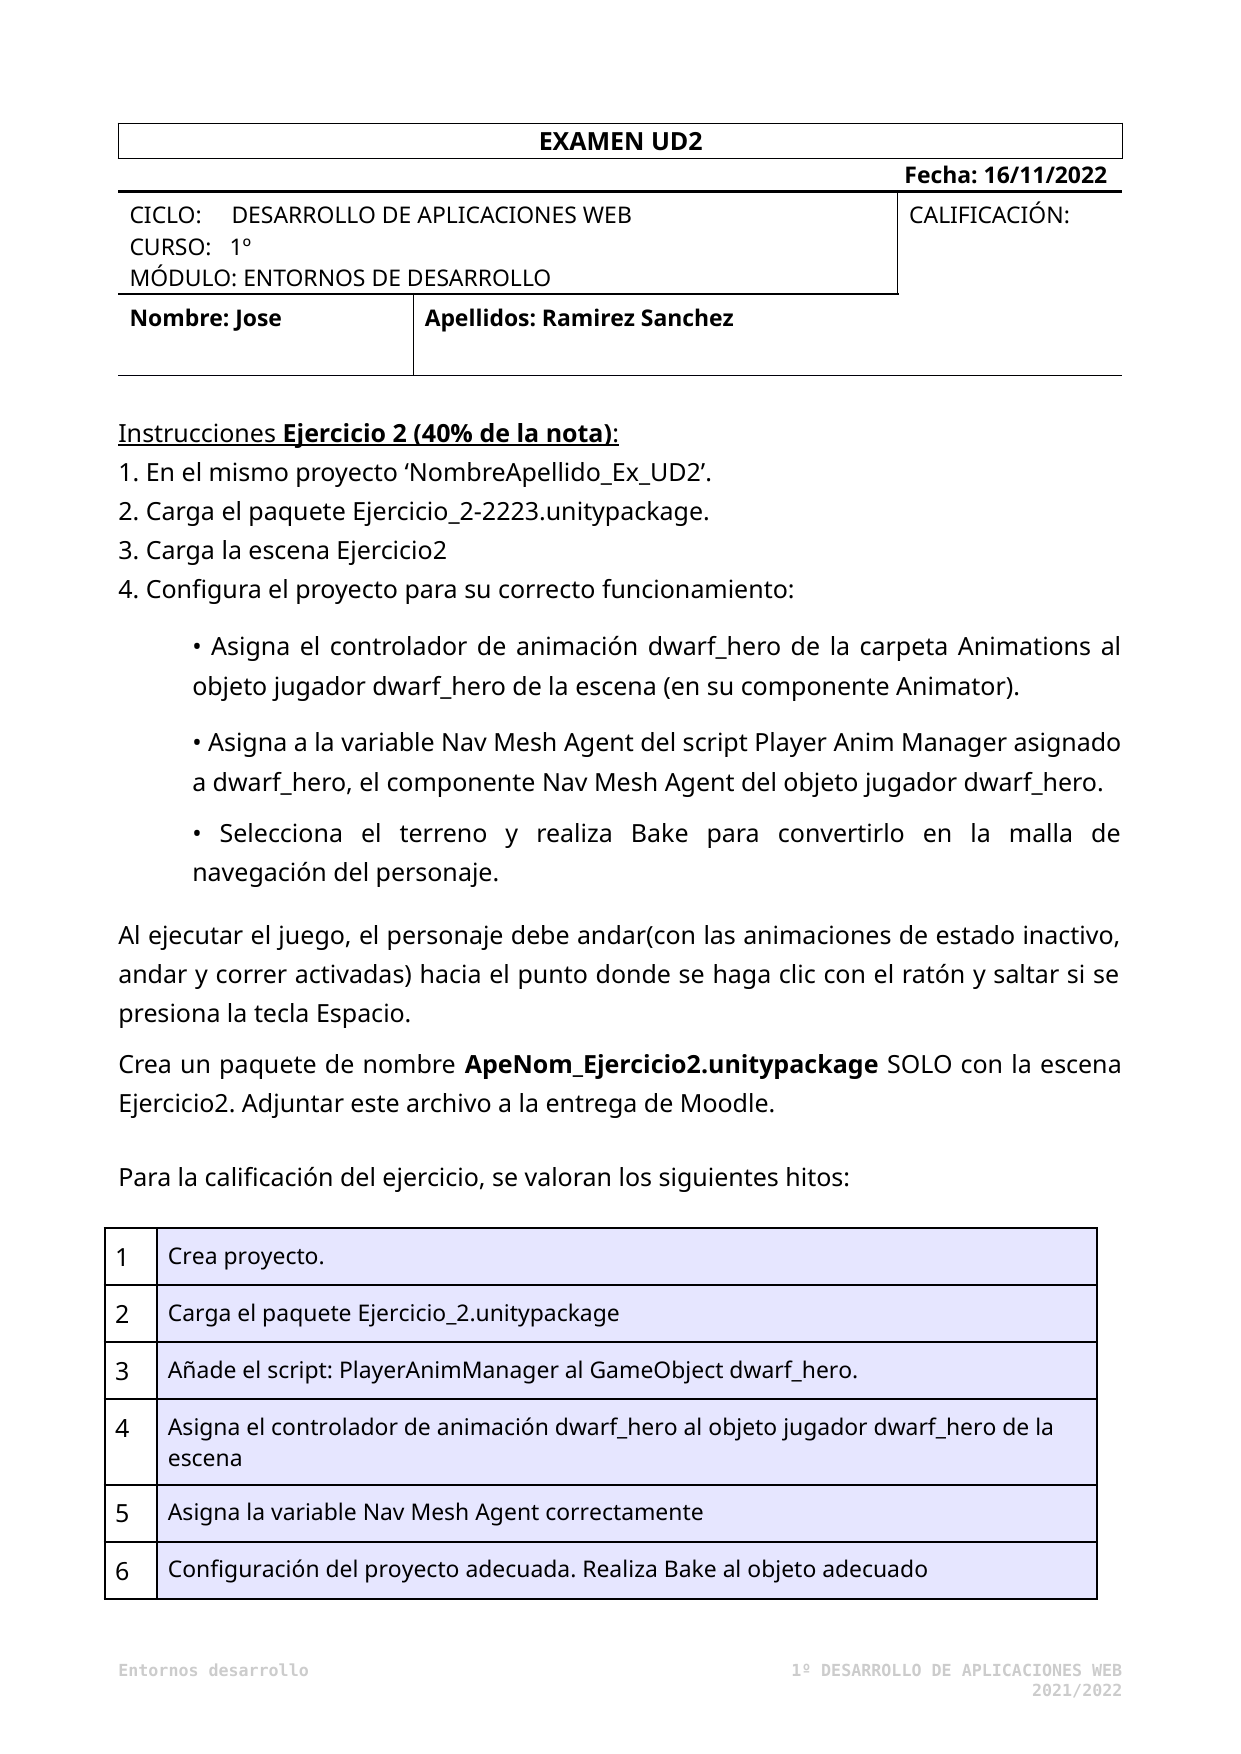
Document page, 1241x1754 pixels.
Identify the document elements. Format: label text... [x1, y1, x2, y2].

table_cell Apellidos: Ramirez Sanchez [414, 295, 898, 333]
table_cell [414, 333, 898, 374]
table_header Crea proyecto. [158, 1229, 1096, 1284]
text Fecha: 16/11/2022 [118, 159, 1122, 190]
text • Selecciona el terreno y realiza Bake para convertirlo en la malla de navegación del personaje. [192, 815, 1122, 888]
table_cell 5 [106, 1486, 156, 1541]
text 4. Configura el proyecto para su correcto funcionamiento: [118, 572, 1122, 606]
table_cell Asigna la variable Nav Mesh Agent correctamente [158, 1486, 1096, 1541]
table_header 1 [106, 1229, 156, 1284]
table_cell Añade el script: PlayerAnimManager al GameObject dwarf_hero. [158, 1343, 1096, 1398]
table_header EXAMEN UD2 [119, 124, 1122, 158]
table_cell 2 [106, 1286, 156, 1341]
text Crea un paquete de nombre ApeNom_Ejercicio2.unitypackage SOLO con la escena Ejercicio2. Adjuntar este archivo a la entrega de Moodle. [118, 1047, 1122, 1120]
table_cell Configuración del proyecto adecuada. Realiza Bake al objeto adecuado [158, 1543, 1096, 1598]
list Para la calificación del ejercicio, se valoran los siguientes hitos: [118, 1159, 1122, 1193]
table_header CALIFICACIÓN: [898, 193, 1122, 374]
table_cell Nombre: Jose [118, 295, 413, 333]
table_cell Carga el paquete Ejercicio_2.unitypackage [158, 1286, 1096, 1341]
table_header CICLO: DESARROLLO DE APLICACIONES WEB CURSO: 1º MÓDULO: ENTORNOS DE DESARROLLO [118, 193, 897, 293]
text 2. Carga el paquete Ejercicio_2-2223.unitypackage. [118, 494, 1122, 528]
text 1. En el mismo proyecto ‘NombreApellido_Ex_UD2’. [118, 454, 1122, 488]
text Al ejecutar el juego, el personaje debe andar(con las animaciones de estado inactivo, andar y correr activadas) hacia el punto donde se haga clic con el ratón y saltar si se presiona la tecla Espacio. [118, 917, 1122, 1030]
text Instrucciones Ejercicio 2 (40% de la nota): [118, 415, 1122, 449]
text 3. Carga la escena Ejercicio2 [118, 533, 1122, 567]
table_cell 3 [106, 1343, 156, 1398]
text • Asigna el controlador de animación dwarf_hero de la carpeta Animations al objeto jugador dwarf_hero de la escena (en su componente Animator). [192, 629, 1122, 702]
table_cell [118, 333, 413, 374]
text • Asigna a la variable Nav Mesh Agent del script Player Anim Manager asignado a dwarf_hero, el componente Nav Mesh Agent del objeto jugador dwarf_hero. [192, 725, 1122, 798]
table_cell 4 [106, 1400, 156, 1484]
table_cell 6 [106, 1543, 156, 1598]
table_cell Asigna el controlador de animación dwarf_hero al objeto jugador dwarf_hero de la escena [158, 1400, 1096, 1484]
